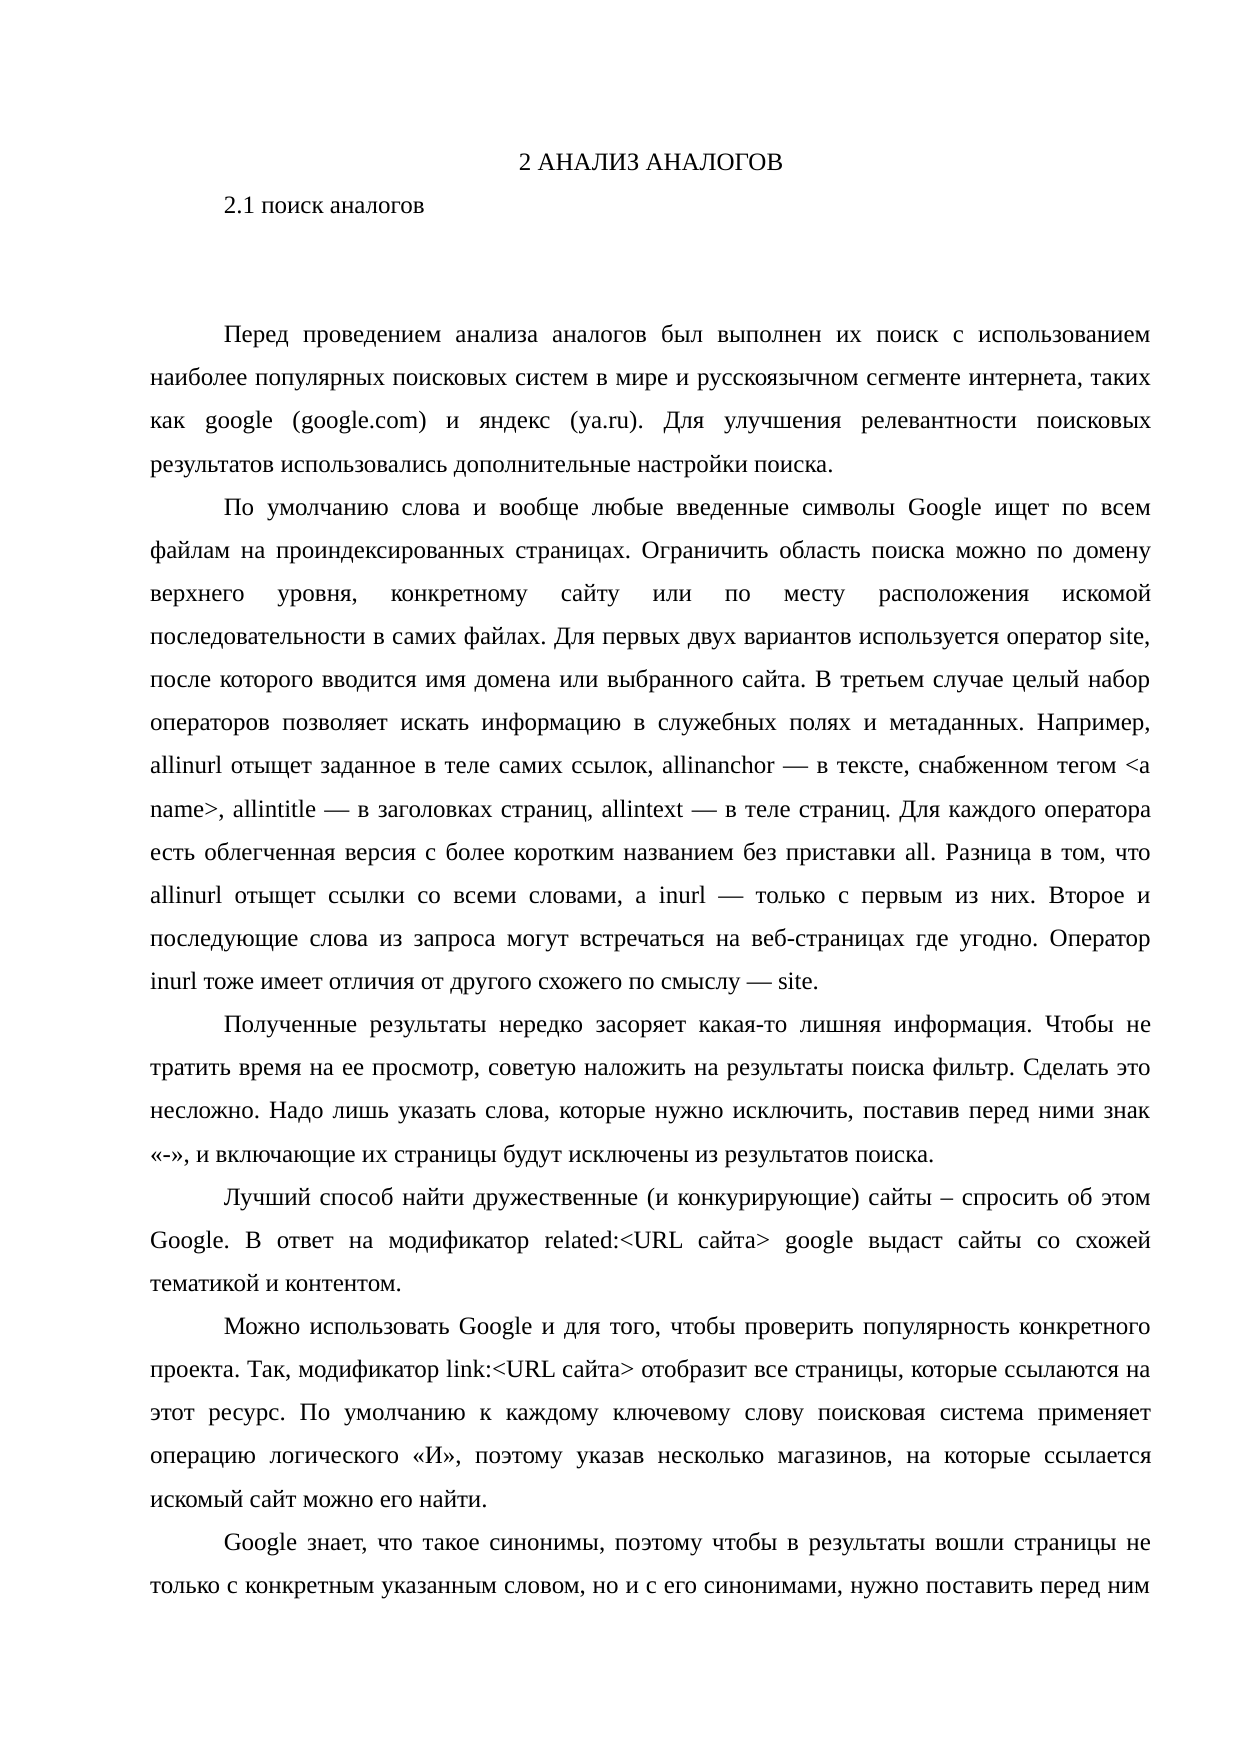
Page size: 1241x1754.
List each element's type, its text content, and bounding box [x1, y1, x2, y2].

text Можно использовать Google и для того, чтобы проверить популярность конкретного проекта. Так, модификатор link:<URL сайта> отобразит все страницы, которые ссылаются на этот ресурс. По умолчанию к каждому ключевому слову поисковая система применяет операцию логического «И», поэтому указав несколько магазинов, на которые ссылается искомый сайт можно его найти. [150, 1311, 1152, 1512]
text 2 АНАЛИЗ АНАЛОГОВ [150, 147, 1152, 176]
text 2.1 поиск аналогов [150, 190, 1152, 219]
text По умолчанию слова и вообще любые введенные символы Google ищет по всем файлам на проиндексированных страницах. Ограничить область поиска можно по домену верхнего уровня, конкретному сайту или по месту расположения искомой последовательности в самих файлах. Для первых двух вариантов используется оператор site, после которого вводится имя домена или выбранного сайта. В третьем случае целый набор операторов позволяет искать информацию в служебных полях и метаданных. Например, allinurl отыщет заданное в теле самих ссылок, allinanchor — в тексте, снабженном тегом <a name>, allintitle — в заголовках страниц, allintext — в теле страниц. Для каждого оператора есть облегченная версия с более коротким названием без приставки all. Разница в том, что allinurl отыщет ссылки со всеми словами, а inurl — только с первым из них. Второе и последующие слова из запроса могут встречаться на веб-страницах где угодно. Оператор inurl тоже имеет отличия от другого схожего по смыслу — site. [150, 492, 1152, 995]
text Google знает, что такое синонимы, поэтому чтобы в результаты вошли страницы не только с конкретным указанным словом, но и c его синонимами, нужно поставить перед ним [150, 1527, 1152, 1599]
text Лучший способ найти дружественные (и конкурирующие) сайты – спросить об этом Google. В ответ на модификатор related:<URL сайта> google выдаст сайты со схожей тематикой и контентом. [150, 1182, 1152, 1297]
text Полученные результаты нередко засоряет какая-то лишняя информация. Чтобы не тратить время на ее просмотр, советую наложить на результаты поиска фильтр. Сделать это несложно. Надо лишь указать слова, которые нужно исключить, поставив перед ними знак «-», и включающие их страницы будут исключены из результатов поиска. [150, 1009, 1152, 1167]
text Перед проведением анализа аналогов был выполнен их поиск с использованием наиболее популярных поисковых систем в мире и русскоязычном сегменте интернета, таких как google (google.com) и яндекс (ya.ru). Для улучшения релевантности поисковых результатов использовались дополнительные настройки поиска. [150, 319, 1152, 477]
